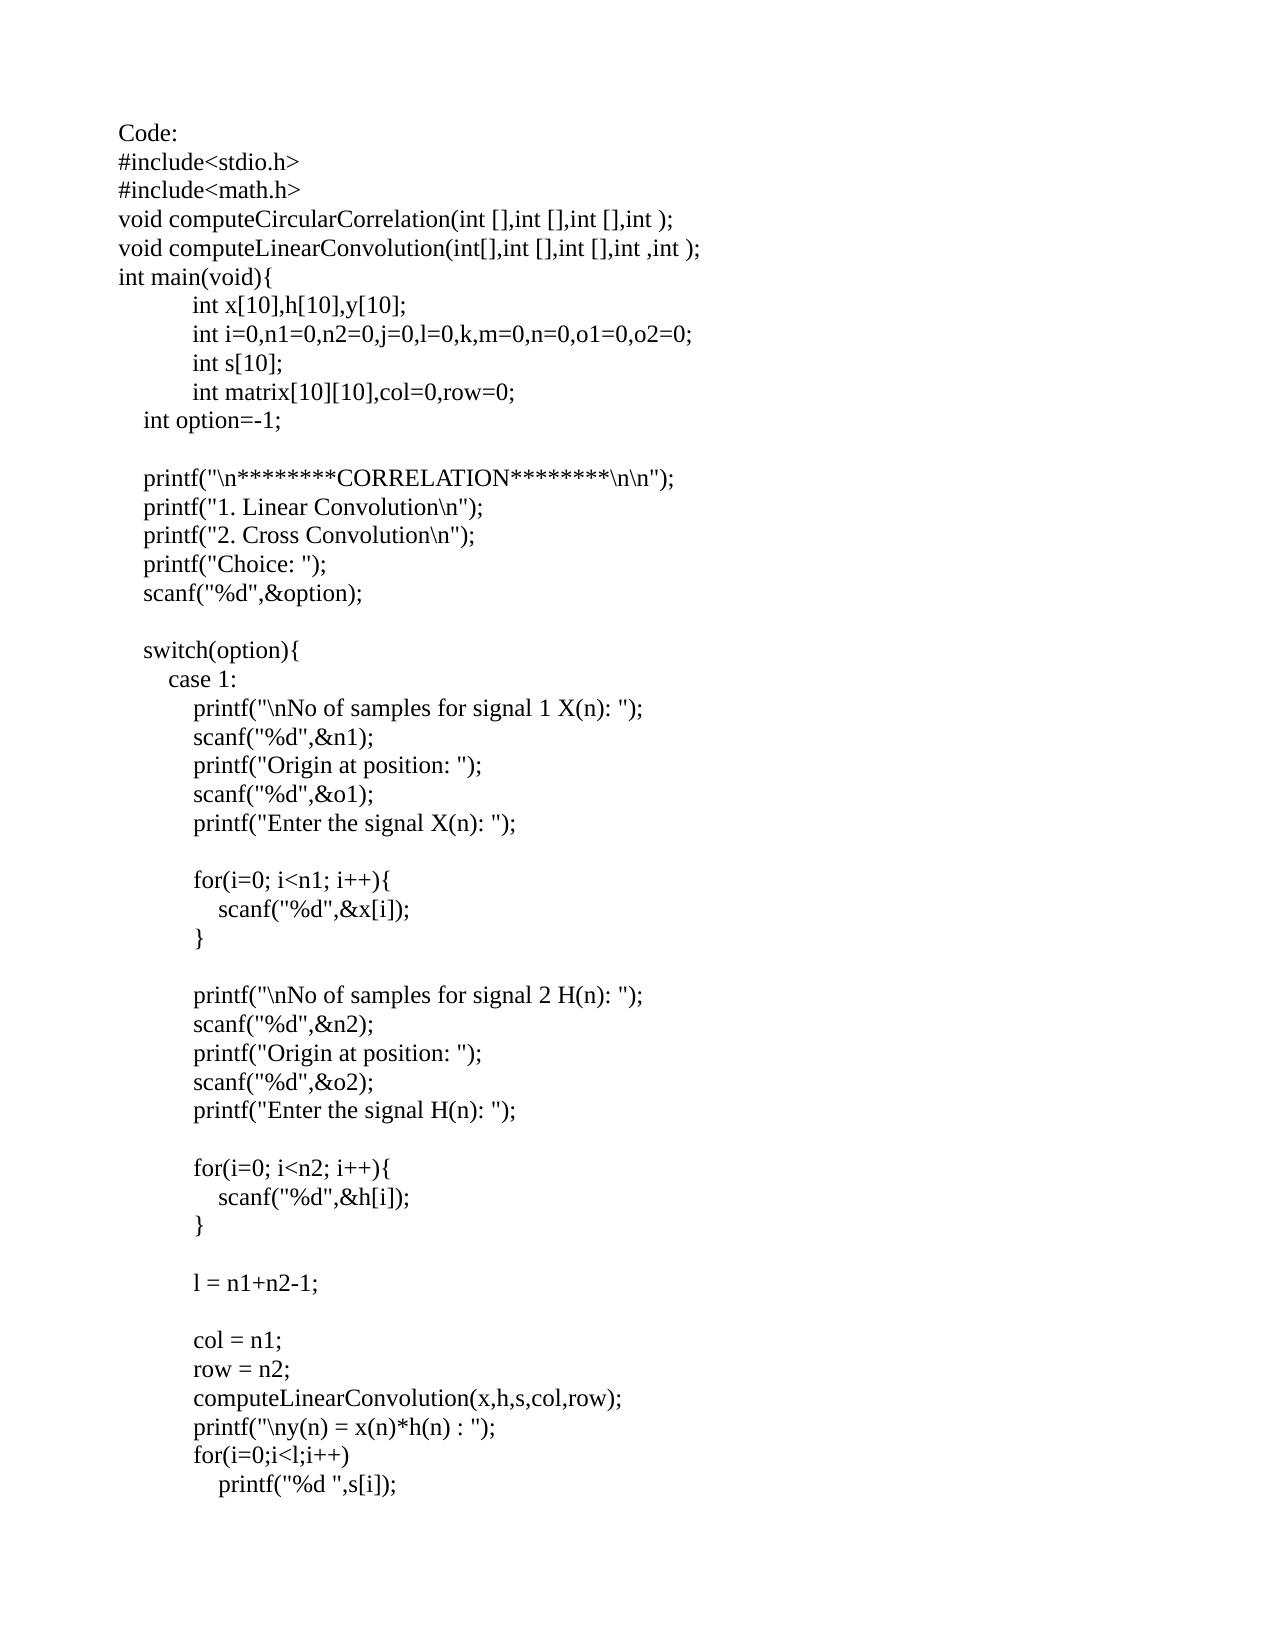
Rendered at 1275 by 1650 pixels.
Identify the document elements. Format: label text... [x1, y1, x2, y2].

text switch(option){ [118, 636, 1157, 664]
text #include<stdio.h> [118, 147, 1157, 176]
text printf("1. Linear Convolution\n"); [118, 492, 1157, 521]
text printf("Choice: "); [118, 549, 1157, 578]
text printf("\ny(n) = x(n)*h(n) : "); [118, 1412, 1157, 1441]
text int matrix[10][10],col=0,row=0; [118, 377, 1157, 406]
text printf("Origin at position: "); [118, 751, 1157, 779]
text int s[10]; [118, 348, 1157, 377]
text for(i=0; i<n1; i++){ [118, 866, 1157, 894]
text l = n1+n2-1; [118, 1268, 1157, 1297]
text } [118, 1211, 1157, 1239]
text printf("Enter the signal H(n): "); [118, 1096, 1157, 1124]
text col = n1; [118, 1326, 1157, 1354]
text scanf("%d",&option); [118, 578, 1157, 607]
text int x[10],h[10],y[10]; [118, 291, 1157, 319]
text int i=0,n1=0,n2=0,j=0,l=0,k,m=0,n=0,o1=0,o2=0; [118, 319, 1157, 348]
text } [118, 923, 1157, 952]
text scanf("%d",&h[i]); [118, 1182, 1157, 1211]
text printf("\nNo of samples for signal 2 H(n): "); [118, 981, 1157, 1009]
text scanf("%d",&n2); [118, 1009, 1157, 1038]
text void computeLinearConvolution(int[],int [],int [],int ,int ); [118, 233, 1157, 262]
text Code: [118, 118, 1157, 147]
text for(i=0;i<l;i++) [118, 1441, 1157, 1469]
text printf("Enter the signal X(n): "); [118, 808, 1157, 837]
text printf("Origin at position: "); [118, 1038, 1157, 1067]
text int option=-1; [118, 406, 1157, 434]
text scanf("%d",&o1); [118, 779, 1157, 808]
text printf("%d ",s[i]); [118, 1469, 1157, 1498]
text int main(void){ [118, 262, 1157, 291]
text scanf("%d",&o2); [118, 1067, 1157, 1096]
text #include<math.h> [118, 176, 1157, 204]
text scanf("%d",&n1); [118, 722, 1157, 751]
text printf("2. Cross Convolution\n"); [118, 521, 1157, 549]
text printf("\n********CORRELATION********\n\n"); [118, 463, 1157, 492]
text case 1: [118, 664, 1157, 693]
text computeLinearConvolution(x,h,s,col,row); [118, 1383, 1157, 1412]
text void computeCircularCorrelation(int [],int [],int [],int ); [118, 204, 1157, 233]
text for(i=0; i<n2; i++){ [118, 1153, 1157, 1182]
text scanf("%d",&x[i]); [118, 894, 1157, 923]
text row = n2; [118, 1354, 1157, 1383]
text printf("\nNo of samples for signal 1 X(n): "); [118, 693, 1157, 722]
